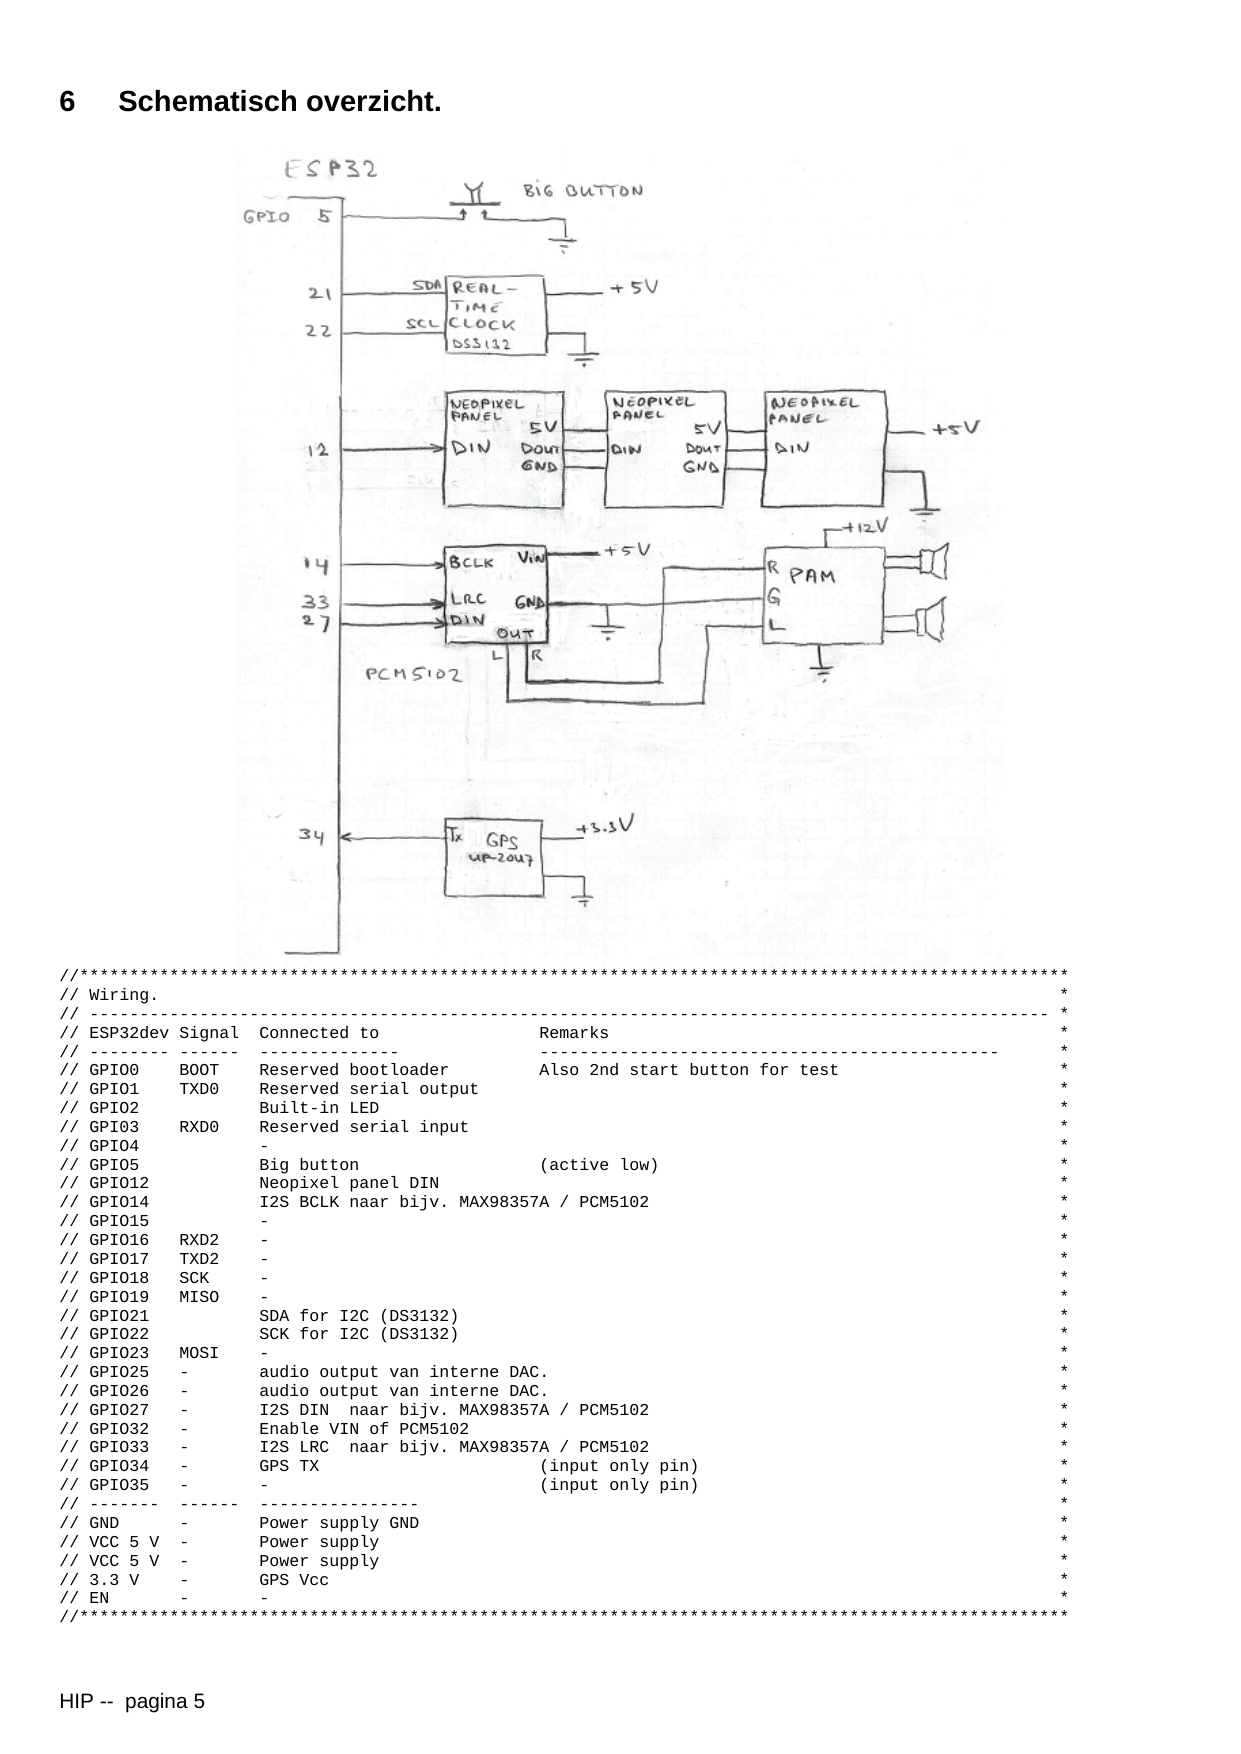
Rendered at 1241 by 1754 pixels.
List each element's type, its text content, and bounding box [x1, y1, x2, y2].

text // GPIO35 - - (input only pin) * [59, 1477, 1181, 1496]
text // GPIO17 TXD2 - * [59, 1251, 1181, 1269]
text // GPIO27 - I2S DIN naar bijv. MAX98357A / PCM5102 * [59, 1401, 1181, 1420]
text // GPIO1 TXD0 Reserved serial output * [59, 1081, 1181, 1100]
text // Wiring. * [59, 987, 1181, 1005]
text // GPI03 RXD0 Reserved serial input * [59, 1118, 1181, 1137]
text // GPIO25 - audio output van interne DAC. * [59, 1364, 1181, 1382]
text // GPIO14 I2S BCLK naar bijv. MAX98357A / PCM5102 * [59, 1194, 1181, 1213]
text // GPIO21 SDA for I2C (DS3132) * [59, 1307, 1181, 1326]
text // GPIO5 Big button (active low) * [59, 1156, 1181, 1175]
text // VCC 5 V - Power supply * [59, 1533, 1181, 1552]
text // GPIO26 - audio output van interne DAC. * [59, 1382, 1181, 1401]
text // -------- ------ -------------- ---------------------------------------------- * [59, 1043, 1181, 1062]
text // ESP32dev Signal Connected to Remarks * [59, 1024, 1181, 1043]
text // GPIO4 - * [59, 1137, 1181, 1156]
text // VCC 5 V - Power supply * [59, 1552, 1181, 1571]
text // GPIO15 - * [59, 1213, 1181, 1232]
text // GND - Power supply GND * [59, 1514, 1181, 1533]
text //*************************************************************************************************** [59, 1609, 1181, 1628]
text // EN - - * [59, 1590, 1181, 1609]
text // GPIO32 - Enable VIN of PCM5102 * [59, 1420, 1181, 1439]
text //*************************************************************************************************** [59, 144, 1181, 987]
text // GPIO23 MOSI - * [59, 1345, 1181, 1364]
text // 3.3 V - GPS Vcc * [59, 1571, 1181, 1590]
text // GPIO16 RXD2 - * [59, 1232, 1181, 1251]
text // GPIO19 MISO - * [59, 1288, 1181, 1307]
text // GPIO2 Built-in LED * [59, 1100, 1181, 1118]
text // ------------------------------------------------------------------------------------------------ * [59, 1005, 1181, 1024]
text // GPIO0 BOOT Reserved bootloader Also 2nd start button for test * [59, 1062, 1181, 1081]
text // GPIO33 - I2S LRC naar bijv. MAX98357A / PCM5102 * [59, 1439, 1181, 1458]
text // GPIO34 - GPS TX (input only pin) * [59, 1458, 1181, 1477]
text // GPIO22 SCK for I2C (DS3132) * [59, 1326, 1181, 1345]
text // GPIO12 Neopixel panel DIN * [59, 1175, 1181, 1194]
text // ------- ------ ---------------- * [59, 1496, 1181, 1514]
subtitle Schematisch overzicht. [59, 84, 1181, 118]
picture [236, 144, 1004, 968]
text // GPIO18 SCK - * [59, 1269, 1181, 1288]
